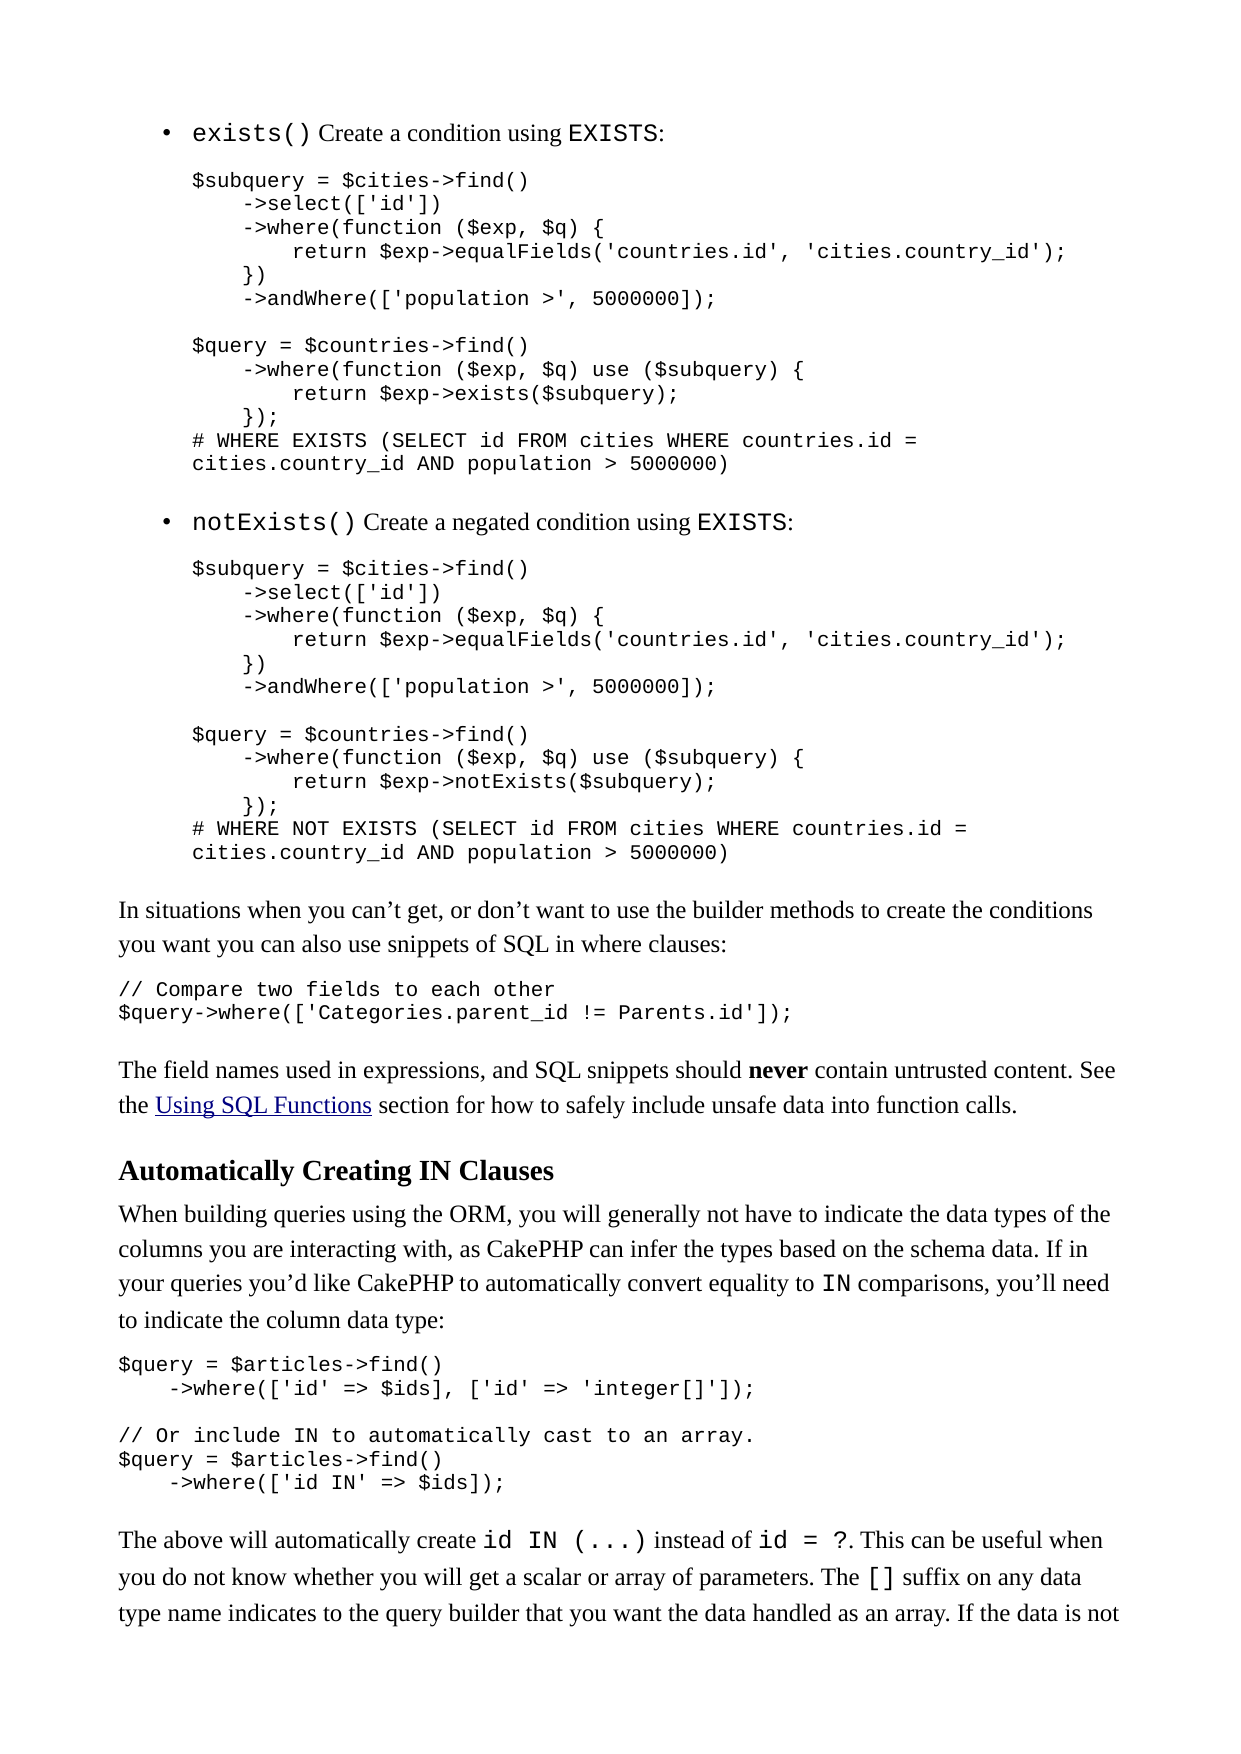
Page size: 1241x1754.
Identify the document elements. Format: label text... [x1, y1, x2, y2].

list $query = $countries->find() [162, 724, 1122, 747]
list }) [162, 264, 1122, 288]
list # WHERE EXISTS (SELECT id FROM cities WHERE countries.id = cities.country_id AND population > 5000000) [162, 430, 1122, 477]
list return $exp->equalFields('countries.id', 'cities.country_id'); [162, 629, 1122, 653]
list }) [162, 653, 1122, 676]
text // Or include IN to automatically cast to an array. [118, 1425, 1122, 1449]
text $query = $articles->find() [118, 1449, 1122, 1472]
list notExists() Create a negated condition using EXISTS: [162, 507, 1122, 537]
subtitle Automatically Creating IN Clauses [118, 1153, 1122, 1187]
list $query = $countries->find() [162, 335, 1122, 359]
list ->select(['id']) [162, 193, 1122, 217]
text When building queries using the ORM, you will generally not have to indicate the data types of the columns you are interacting with, as CakePHP can infer the types based on the schema data. If in your queries you’d like CakePHP to automatically convert equality to IN comparisons, you’ll need to indicate the column data type: [118, 1199, 1122, 1334]
text The field names used in expressions, and SQL snippets should never contain untrusted content. See the Using SQL Functions section for how to safely include unsafe data into function calls. [118, 1055, 1122, 1118]
list return $exp->equalFields('countries.id', 'cities.country_id'); [162, 241, 1122, 264]
text The above will automatically create id IN (...) instead of id = ?. This can be useful when you do not know whether you will get a scalar or array of parameters. The [] suffix on any data type name indicates to the query builder that you want the data handled as an array. If the data is not [118, 1525, 1122, 1627]
list ->where(function ($exp, $q) use ($subquery) { [162, 359, 1122, 382]
text $query->where(['Categories.parent_id != Parents.id']); [118, 1002, 1122, 1026]
list }); [162, 794, 1122, 818]
list $subquery = $cities->find() [162, 170, 1122, 193]
list ->select(['id']) [162, 582, 1122, 605]
list return $exp->exists($subquery); [162, 382, 1122, 406]
list exists() Create a condition using EXISTS: [162, 118, 1122, 149]
text In situations when you can’t get, or don’t want to use the builder methods to create the conditions you want you can also use snippets of SQL in where clauses: [118, 895, 1122, 958]
list ->andWhere(['population >', 5000000]); [162, 676, 1122, 700]
list ->where(function ($exp, $q) { [162, 217, 1122, 241]
list ->where(function ($exp, $q) use ($subquery) { [162, 747, 1122, 771]
text ->where(['id IN' => $ids]); [118, 1472, 1122, 1496]
list ->andWhere(['population >', 5000000]); [162, 288, 1122, 312]
list ->where(function ($exp, $q) { [162, 605, 1122, 629]
list # WHERE NOT EXISTS (SELECT id FROM cities WHERE countries.id = cities.country_id AND population > 5000000) [162, 818, 1122, 866]
list return $exp->notExists($subquery); [162, 771, 1122, 794]
text $query = $articles->find() [118, 1354, 1122, 1378]
list $subquery = $cities->find() [162, 558, 1122, 582]
text // Compare two fields to each other [118, 978, 1122, 1002]
text ->where(['id' => $ids], ['id' => 'integer[]']); [118, 1378, 1122, 1401]
list }); [162, 406, 1122, 430]
